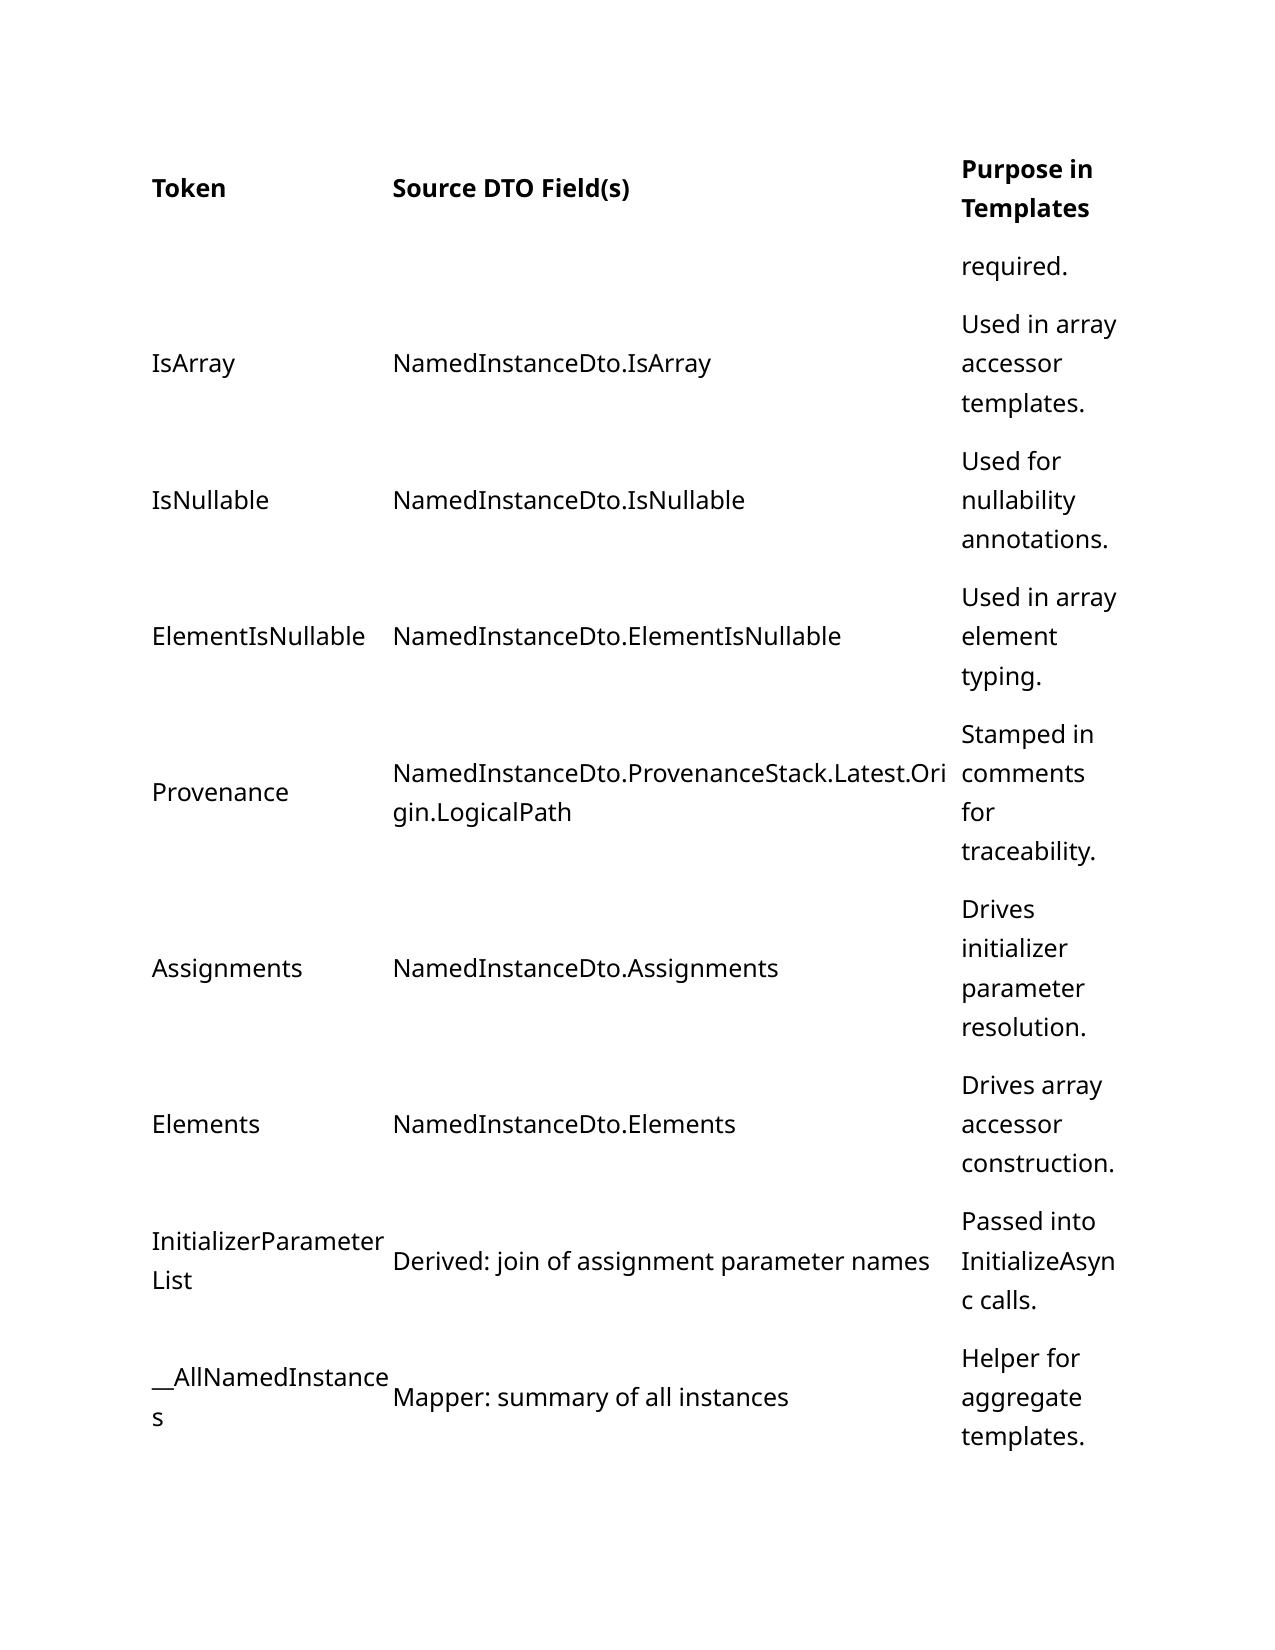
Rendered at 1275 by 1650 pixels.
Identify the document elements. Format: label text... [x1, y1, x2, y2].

table_cell Mapper: summary of all instances [391, 1339, 959, 1475]
table_cell Stamped in comments for traceability. [960, 715, 1125, 890]
table_cell IsArray [150, 305, 391, 442]
table_cell Drives array accessor construction. [960, 1066, 1125, 1202]
table_cell NamedInstanceDto.Assignments [391, 890, 959, 1066]
table_cell __AllNamedInstances [150, 1339, 391, 1475]
table_cell Used for nullability annotations. [960, 442, 1125, 578]
table_cell ElementIsNullable [150, 578, 391, 715]
table_cell NamedInstanceDto.ElementIsNullable [391, 578, 959, 715]
table_cell NamedInstanceDto.IsNullable [391, 442, 959, 578]
table_cell Provenance [150, 715, 391, 890]
table_cell InitializerParameterList [150, 1203, 391, 1339]
table_cell Used in array accessor templates. [960, 305, 1125, 442]
table_cell [150, 247, 391, 305]
table_header Token [150, 150, 391, 247]
table_cell Derived: join of assignment parameter names [391, 1203, 959, 1339]
table_cell required. [960, 247, 1125, 305]
table_cell Used in array element typing. [960, 578, 1125, 715]
table_cell Assignments [150, 890, 391, 1066]
table_cell [391, 247, 959, 305]
table_header Purpose in Templates [960, 150, 1125, 247]
table_cell NamedInstanceDto.ProvenanceStack.Latest.Origin.LogicalPath [391, 715, 959, 890]
table_cell NamedInstanceDto.Elements [391, 1066, 959, 1202]
table_cell Passed into InitializeAsync calls. [960, 1203, 1125, 1339]
table_cell Elements [150, 1066, 391, 1202]
table_cell Drives initializer parameter resolution. [960, 890, 1125, 1066]
table_header Source DTO Field(s) [391, 150, 959, 247]
table_cell IsNullable [150, 442, 391, 578]
table_cell Helper for aggregate templates. [960, 1339, 1125, 1475]
table_cell NamedInstanceDto.IsArray [391, 305, 959, 442]
